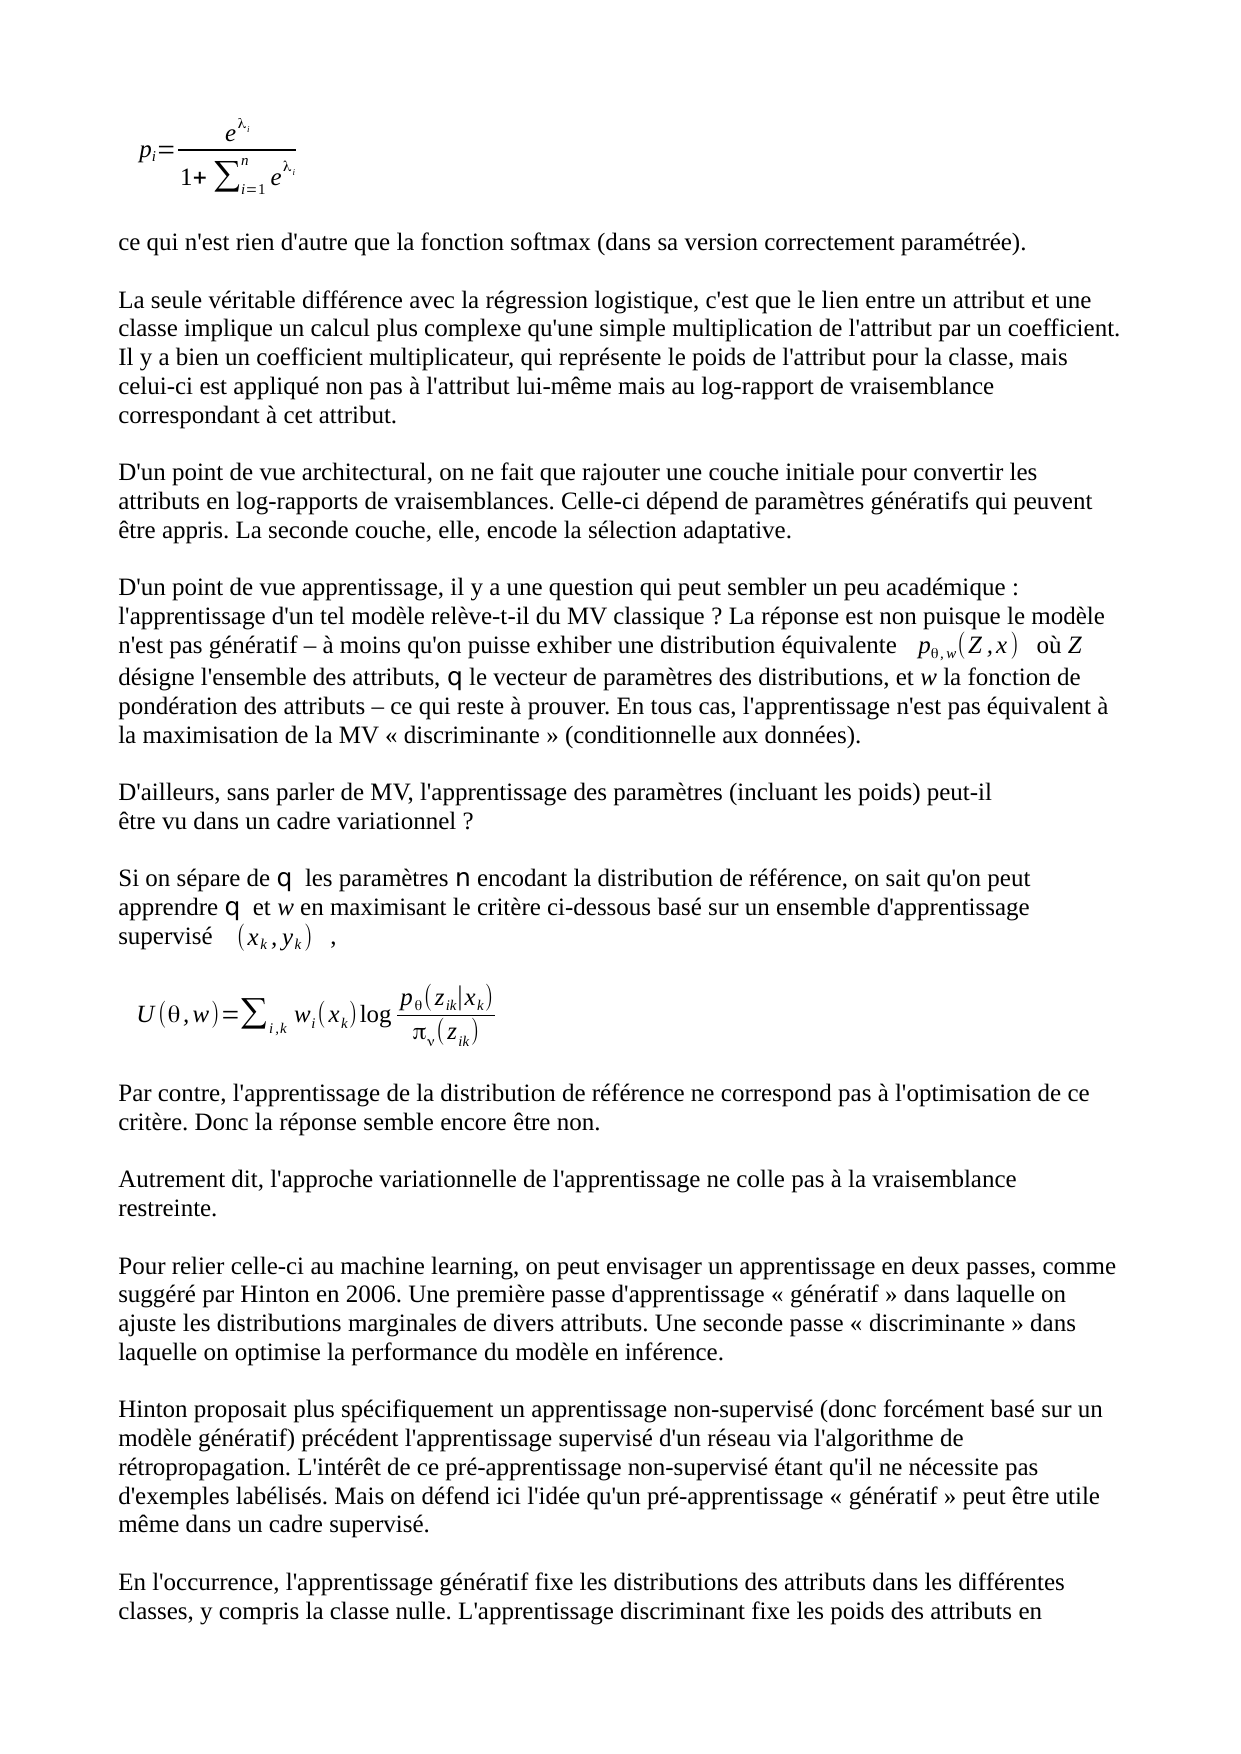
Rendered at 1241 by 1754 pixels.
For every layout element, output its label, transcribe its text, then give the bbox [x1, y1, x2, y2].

text Pour relier celle-ci au machine learning, on peut envisager un apprentissage en deux passes, comme suggéré par Hinton en 2006. Une première passe d'apprentissage « génératif » dans laquelle on ajuste les distributions marginales de divers attributs. Une seconde passe « discriminante » dans laquelle on optimise la performance du modèle en inférence. [118, 1251, 1122, 1366]
text ce qui n'est rien d'autre que la fonction softmax (dans sa version correctement paramétrée). [118, 227, 1122, 256]
text Par contre, l'apprentissage de la distribution de référence ne correspond pas à l'optimisation de ce critère. Donc la réponse semble encore être non. [118, 1078, 1122, 1136]
text D'ailleurs, sans parler de MV, l'apprentissage des paramètres (incluant les poids) peut-il être vu dans un cadre variationnel ? [118, 777, 1122, 835]
text Autrement dit, l'approche variationnelle de l'apprentissage ne colle pas à la vraisemblance restreinte. [118, 1164, 1122, 1222]
text D'un point de vue architectural, on ne fait que rajouter une couche initiale pour convertir les attributs en log-rapports de vraisemblances. Celle-ci dépend de paramètres génératifs qui peuvent être appris. La seconde couche, elle, encode la sélection adaptative. [118, 457, 1122, 543]
text La seule véritable différence avec la régression logistique, c'est que le lien entre un attribut et une classe implique un calcul plus complexe qu'une simple multiplication de l'attribut par un coefficient. Il y a bien un coefficient multiplicateur, qui représente le poids de l'attribut pour la classe, mais celui-ci est appliqué non pas à l'attribut lui-même mais au log-rapport de vraisemblance correspondant à cet attribut. [118, 285, 1122, 428]
text En l'occurrence, l'apprentissage génératif fixe les distributions des attributs dans les différentes classes, y compris la classe nulle. L'apprentissage discriminant fixe les poids des attributs en [118, 1567, 1122, 1624]
text Hinton proposait plus spécifiquement un apprentissage non-supervisé (donc forcément basé sur un modèle génératif) précédent l'apprentissage supervisé d'un réseau via l'algorithme de rétropropagation. L'intérêt de ce pré-apprentissage non-supervisé étant qu'il ne nécessite pas d'exemples labélisés. Mais on défend ici l'idée qu'un pré-apprentissage « génératif » peut être utile même dans un cadre supervisé. [118, 1394, 1122, 1538]
text D'un point de vue apprentissage, il y a une question qui peut sembler un peu académique : l'apprentissage d'un tel modèle relève-t-il du MV classique ? La réponse est non puisque le modèle n'est pas génératif – à moins qu'on puisse exhiber une distribution équivalenteoù Z désigne l'ensemble des attributs, q le vecteur de paramètres des distributions, et w la fonction de pondération des attributs – ce qui reste à prouver. En tous cas, l'apprentissage n'est pas équivalent à la maximisation de la MV « discriminante » (conditionnelle aux données). [118, 572, 1122, 748]
text Si on sépare de q les paramètres n encodant la distribution de référence, on sait qu'on peut apprendre q et w en maximisant le critère ci-dessous basé sur un ensemble d'apprentissage supervisé , [118, 863, 1122, 953]
